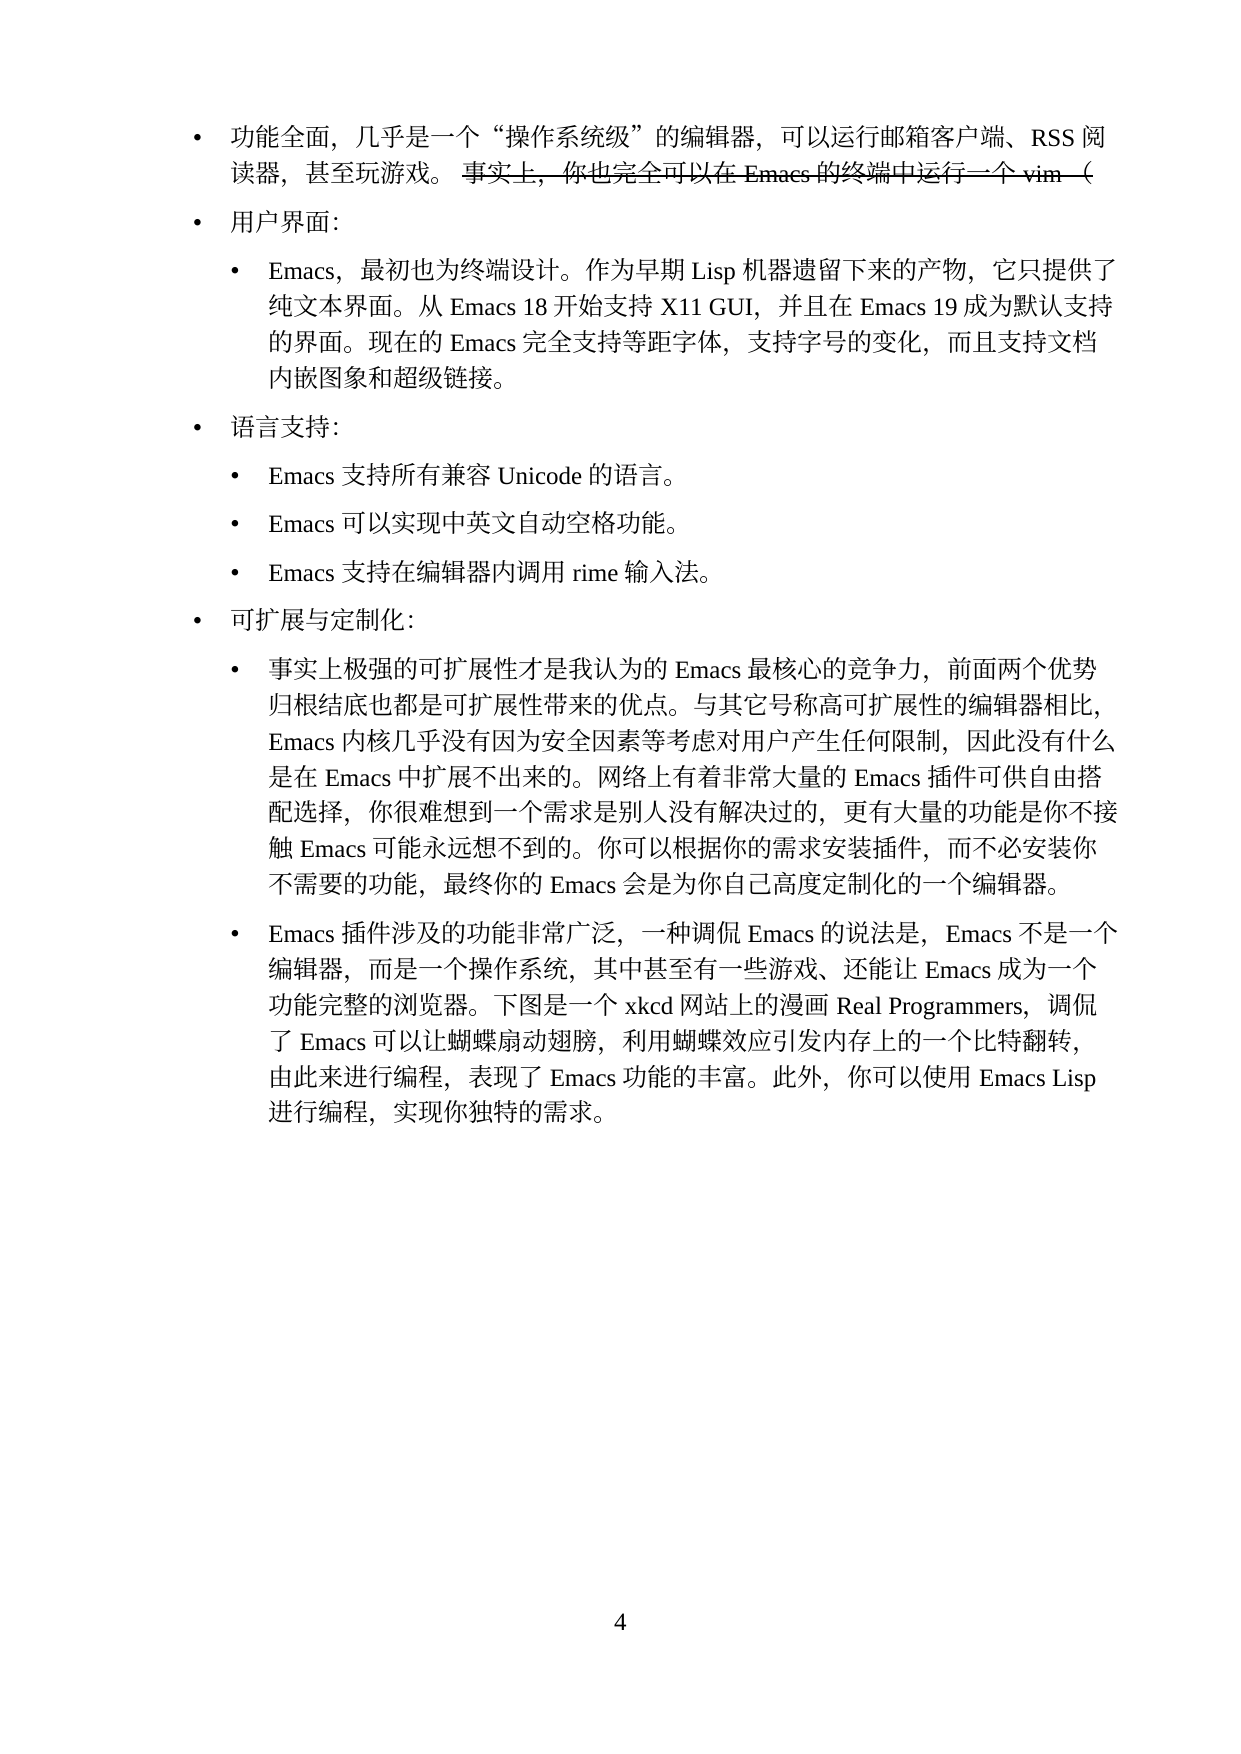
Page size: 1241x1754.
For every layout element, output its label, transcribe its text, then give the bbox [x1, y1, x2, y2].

list Emacs 支持在编辑器内调用 rime 输入法。 [231, 552, 1122, 588]
list 事实上极强的可扩展性才是我认为的 Emacs 最核心的竞争力，前面两个优势归根结底也都是可扩展性带来的优点。与其它号称高可扩展性的编辑器相比，Emacs 内核几乎没有因为安全因素等考虑对用户产生任何限制，因此没有什么是在 Emacs 中扩展不出来的。网络上有着非常大量的 Emacs 插件可供自由搭配选择，你很难想到一个需求是别人没有解决过的，更有大量的功能是你不接触 Emacs 可能永远想不到的。你可以根据你的需求安装插件，而不必安装你不需要的功能，最终你的 Emacs 会是为你自己高度定制化的一个编辑器。 [231, 649, 1122, 901]
list Emacs 支持所有兼容 Unicode 的语言。 [231, 456, 1122, 492]
list 可扩展与定制化： [193, 601, 1122, 637]
list 功能全面，几乎是一个“操作系统级”的编辑器，可以运行邮箱客户端、RSS 阅读器，甚至玩游戏。 事实上，你也完全可以在 Emacs 的终端中运行一个 vim （ [193, 118, 1122, 190]
list Emacs，最初也为终端设计。作为早期 Lisp 机器遗留下来的产物，它只提供了纯文本界面。从 Emacs 18 开始支持 X11 GUI，并且在 Emacs 19 成为默认支持的界面。现在的 Emacs 完全支持等距字体，支持字号的变化，而且支持文档内嵌图象和超级链接。 [231, 251, 1122, 395]
list Emacs 插件涉及的功能非常广泛，一种调侃 Emacs 的说法是，Emacs 不是一个编辑器，而是一个操作系统，其中甚至有一些游戏、还能让 Emacs 成为一个功能完整的浏览器。下图是一个 xkcd 网站上的漫画 Real Programmers，调侃了 Emacs 可以让蝴蝶扇动翅膀，利用蝴蝶效应引发内存上的一个比特翻转，由此来进行编程，表现了 Emacs 功能的丰富。此外，你可以使用 Emacs Lisp 进行编程，实现你独特的需求。 [231, 913, 1122, 1129]
list Emacs 可以实现中英文自动空格功能。 [231, 504, 1122, 540]
list 语言支持： [193, 407, 1122, 443]
list 用户界面： [193, 202, 1122, 238]
